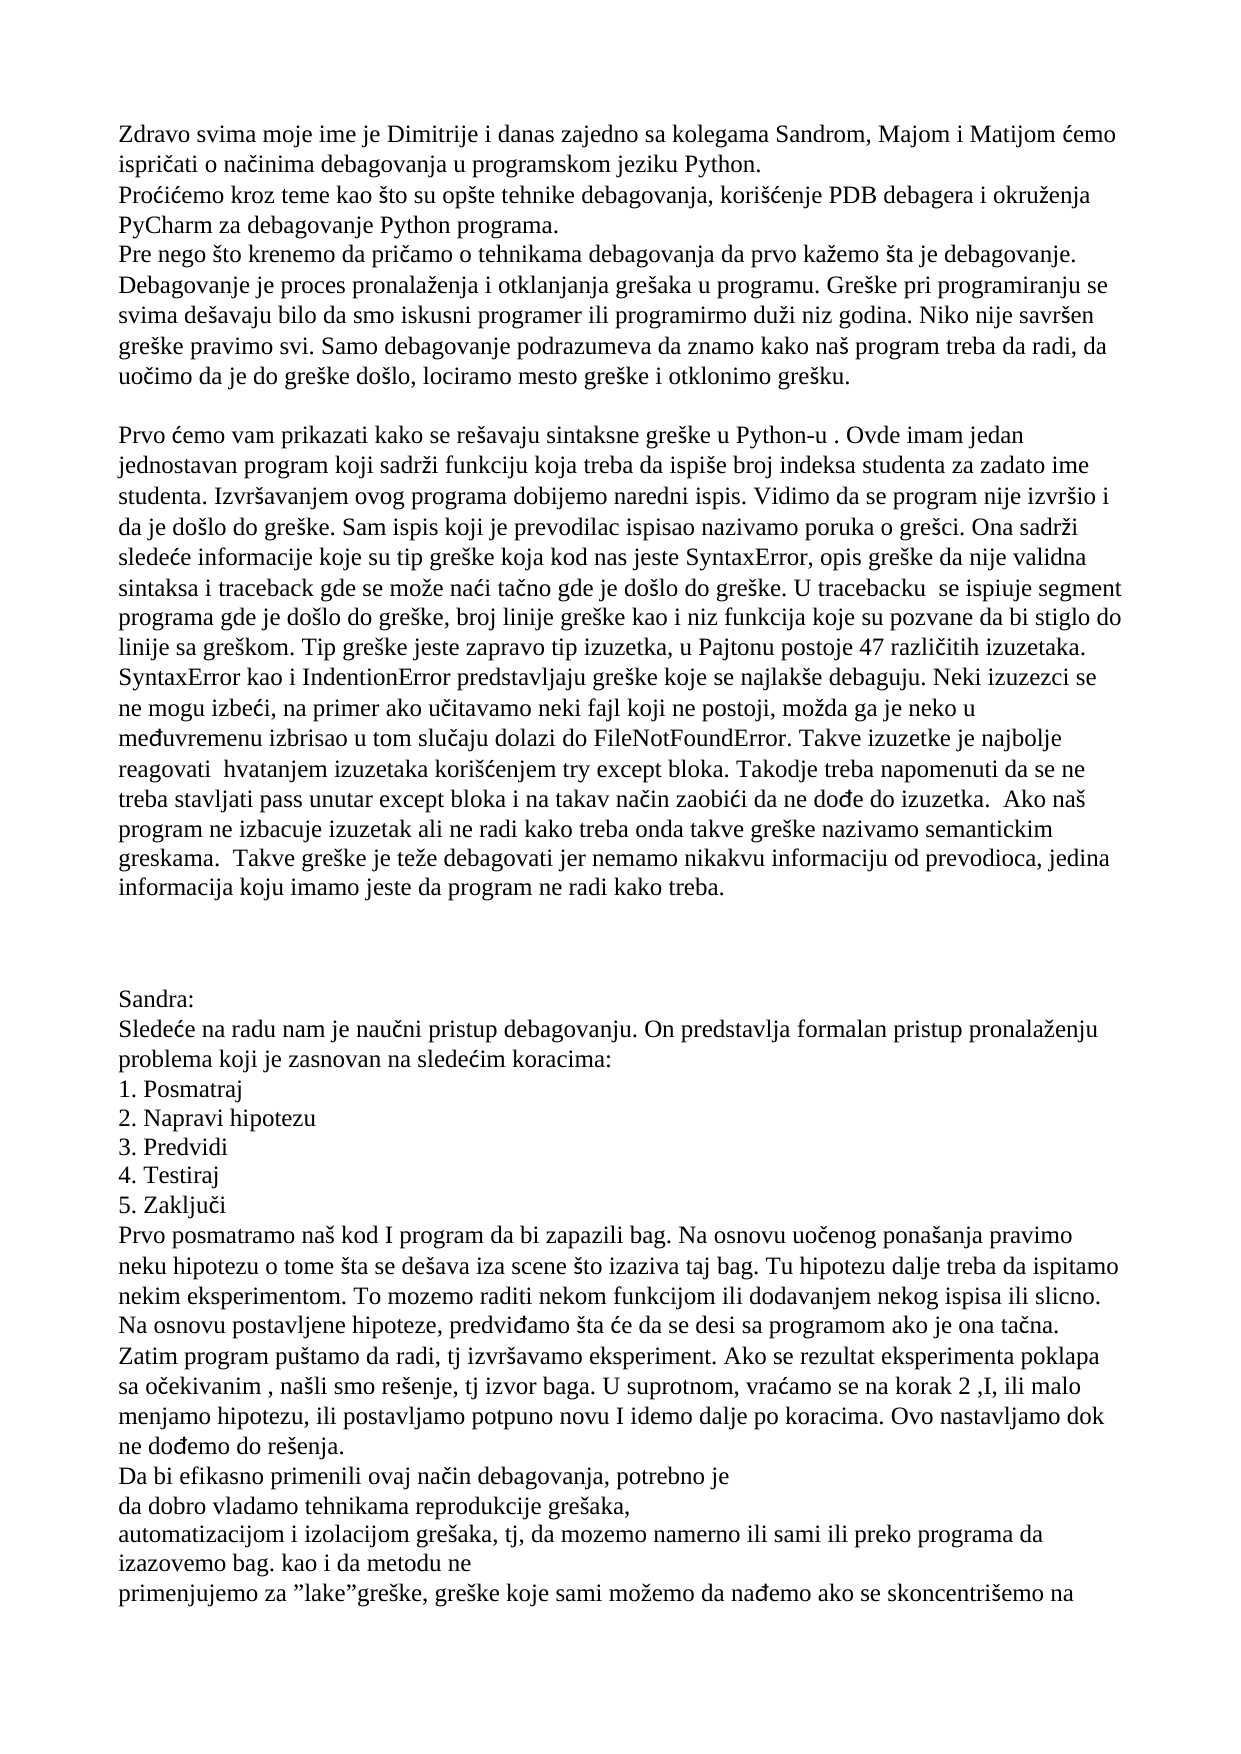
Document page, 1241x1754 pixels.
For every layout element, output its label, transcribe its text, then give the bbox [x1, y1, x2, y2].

text Pre nego što krenemo da pričamo o tehnikama debagovanja da prvo kažemo šta je debagovanje. Debagovanje je proces pronalaženja i otklanjanja grešaka u programu. Greške pri programiranju se svima dešavaju bilo da smo iskusni programer ili programirmo duži niz godina. Niko nije savršen greške pravimo svi. Samo debagovanje podrazumeva da znamo kako naš program treba da radi, da uočimo da je do greške došlo, lociramo mesto greške i otklonimo grešku. [118, 238, 1122, 391]
text Proćićemo kroz teme kao što su opšte tehnike debagovanja, korišćenje PDB debagera i okruženja PyCharm za debagovanje Python programa. [118, 179, 1122, 238]
text 2. Napravi hipotezu [118, 1103, 1122, 1132]
text Sledeće na radu nam je naučni pristup debagovanju. On predstavlja formalan pristup pronalaženju problema koji je zasnovan na sledećim koracima: [118, 1013, 1122, 1074]
text 3. Predvidi [118, 1132, 1122, 1160]
text primenjujemo za ”lake”greške, greške koje sami možemo da nađemo ako se skoncentrišemo na [118, 1577, 1122, 1608]
text Sandra: [118, 984, 1122, 1013]
text da dobro vladamo tehnikama reprodukcije grešaka, [118, 1491, 1122, 1519]
text 1. Posmatraj [118, 1074, 1122, 1103]
text Da bi efikasno primenili ovaj način debagovanja, potrebno je [118, 1460, 1122, 1491]
text automatizacijom i izolacijom grešaka, tj, da mozemo namerno ili sami ili preko programa da izazovemo bag. kao i da metodu ne [118, 1519, 1122, 1577]
text 5. Zaključi [118, 1189, 1122, 1220]
text Prvo ćemo vam prikazati kako se rešavaju sintaksne greške u Python-u . Ovde imam jedan jednostavan program koji sadrži funkciju koja treba da ispiše broj indeksa studenta za zadato ime studenta. Izvršavanjem ovog programa dobijemo naredni ispis. Vidimo da se program nije izvršio i da je došlo do greške. Sam ispis koji je prevodilac ispisao nazivamo poruka o grešci. Ona sadrži sledeće informacije koje su tip greške koja kod nas jeste SyntaxError, opis greške da nije validna sintaksa i traceback gde se može naći tačno gde je došlo do greške. U tracebacku se ispiuje segment programa gde je došlo do greške, broj linije greške kao i niz funkcija koje su pozvane da bi stiglo do linije sa greškom. Tip greške jeste zapravo tip izuzetka, u Pajtonu postoje 47 različitih izuzetaka. SyntaxError kao i IndentionError predstavljaju greške koje se najlakše debaguju. Neki izuzezci se ne mogu izbeći, na primer ako učitavamo neki fajl koji ne postoji, možda ga je neko u međuvremenu izbrisao u tom slučaju dolazi do FileNotFoundError. Takve izuzetke je najbolje reagovati hvatanjem izuzetaka korišćenjem try except bloka. Takodje treba napomenuti da se ne treba stavljati pass unutar except bloka i na takav način zaobići da ne dođe do izuzetka. Ako naš program ne izbacuje izuzetak ali ne radi kako treba onda takve greške nazivamo semantickim greskama. Takve greške je teže debagovati jer nemamo nikakvu informaciju od prevodioca, jedina informacija koju imamo jeste da program ne radi kako treba. [118, 419, 1122, 900]
text Zdravo svima moje ime je Dimitrije i danas zajedno sa kolegama Sandrom, Majom i Matijom ćemo ispričati o načinima debagovanja u programskom jeziku Python. [118, 118, 1122, 179]
text 4. Testiraj [118, 1160, 1122, 1189]
text Prvo posmatramo naš kod I program da bi zapazili bag. Na osnovu uočenog ponašanja pravimo neku hipotezu o tome šta se dešava iza scene što izaziva taj bag. Tu hipotezu dalje treba da ispitamo nekim eksperimentom. To mozemo raditi nekom funkcijom ili dodavanjem nekog ispisa ili slicno. Na osnovu postavljene hipoteze, predviđamo šta će da se desi sa programom ako je ona tačna. Zatim program puštamo da radi, tj izvršavamo eksperiment. Ako se rezultat eksperimenta poklapa sa očekivanim , našli smo rešenje, tj izvor baga. U suprotnom, vraćamo se na korak 2 ,I, ili malo menjamo hipotezu, ili postavljamo potpuno novu I idemo dalje po koracima. Ovo nastavljamo dok ne dođemo do rešenja. [118, 1220, 1122, 1460]
